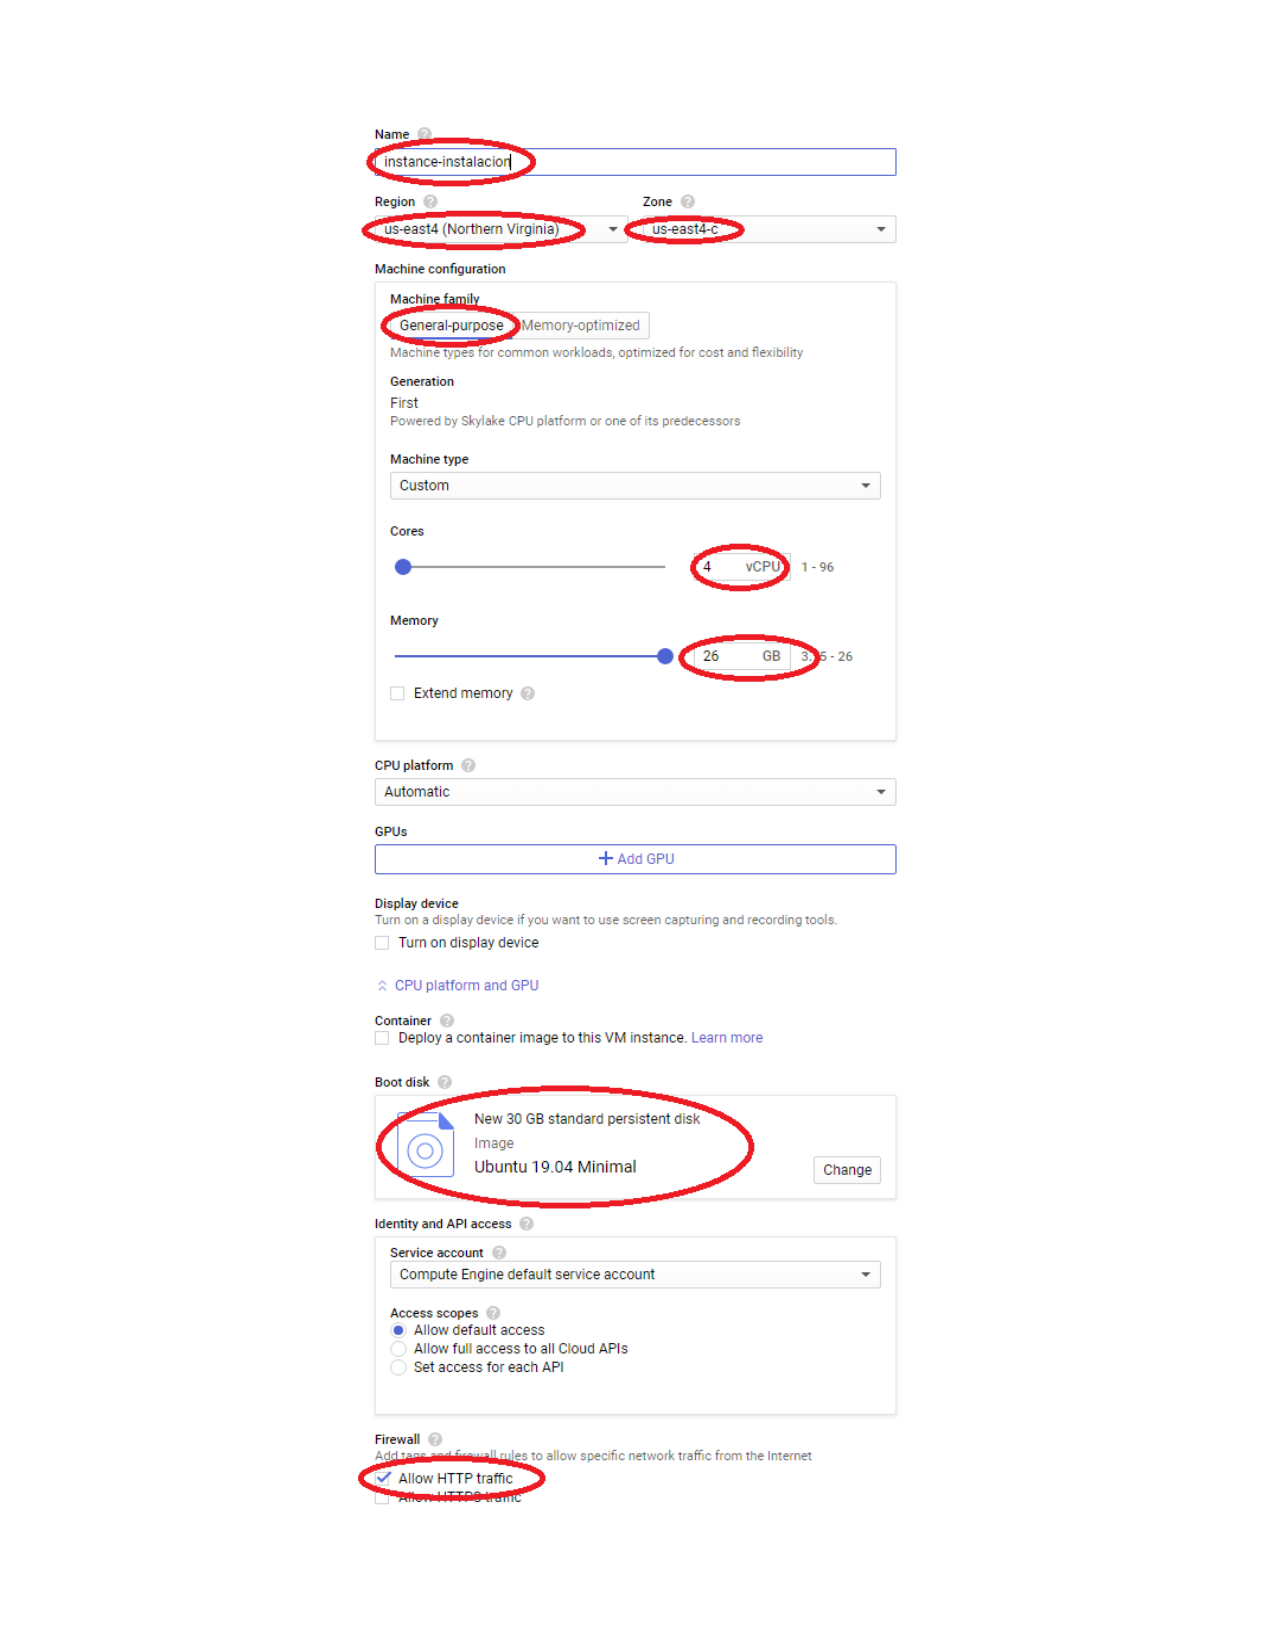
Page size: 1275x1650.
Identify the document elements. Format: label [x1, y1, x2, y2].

picture [357, 118, 918, 1516]
